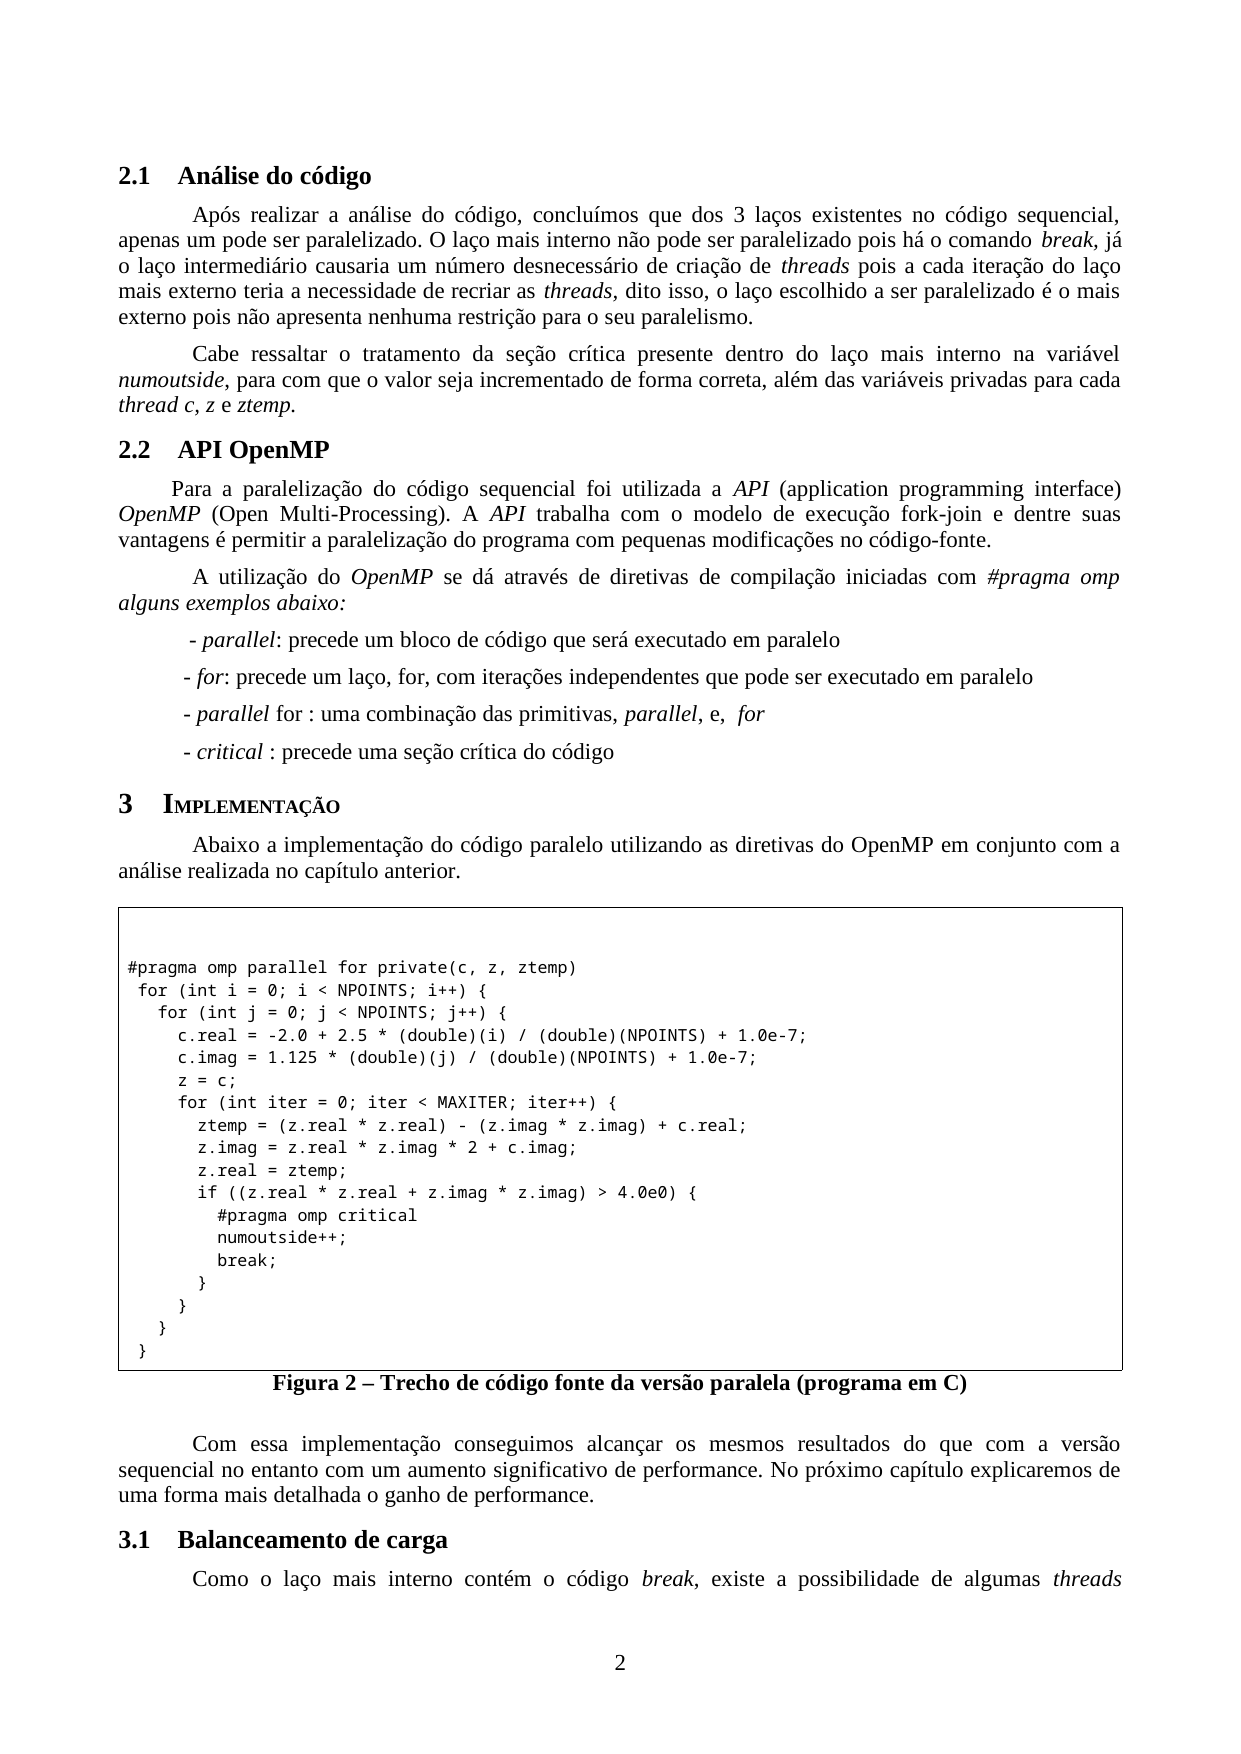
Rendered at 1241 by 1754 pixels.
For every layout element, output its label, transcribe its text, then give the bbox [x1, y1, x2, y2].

text } [119, 1271, 1122, 1294]
text c.imag = 1.125 * (double)(j) / (double)(NPOINTS) + 1.0e-7; [119, 1046, 1122, 1069]
text Cabe ressaltar o tratamento da seção crítica presente dentro do laço mais interno na variável numoutside, para com que o valor seja incrementado de forma correta, além das variáveis privadas para cada thread c, z e ztemp. [118, 341, 1122, 418]
text Após realizar a análise do código, concluímos que dos 3 laços existentes no código sequencial, apenas um pode ser paralelizado. O laço mais interno não pode ser paralelizado pois há o comando break, já o laço intermediário causaria um número desnecessário de criação de threads pois a cada iteração do laço mais externo teria a necessidade de recriar as threads, dito isso, o laço escolhido a ser paralelizado é o mais externo pois não apresenta nenhuma restrição para o seu paralelismo. [118, 202, 1122, 329]
subtitle API OpenMP [118, 435, 1122, 464]
text break; [119, 1249, 1122, 1271]
text - for: precede um laço, for, com iterações independentes que pode ser executado em paralelo [183, 664, 1122, 689]
text if ((z.real * z.real + z.imag * z.imag) > 4.0e0) { [119, 1181, 1122, 1204]
subtitle Balanceamento de carga [118, 1526, 1122, 1554]
text z = c; [119, 1069, 1122, 1091]
text numoutside++; [119, 1226, 1122, 1249]
text Para a paralelização do código sequencial foi utilizada a API (application programming interface) OpenMP (Open Multi-Processing). A API trabalha com o modelo de execução fork-join e dentre suas vantagens é permitir a paralelização do programa com pequenas modificações no código-fonte. [118, 476, 1122, 552]
text } [119, 1294, 1122, 1316]
text #pragma omp parallel for private(c, z, ztemp) [119, 947, 1122, 979]
text for (int iter = 0; iter < MAXITER; iter++) { [119, 1091, 1122, 1114]
subtitle Análise do código [118, 161, 1122, 190]
text - critical : precede uma seção crítica do código [183, 739, 1122, 764]
text - parallel for : uma combinação das primitivas, parallel, e, for [183, 701, 1122, 727]
text for (int i = 0; i < NPOINTS; i++) { [119, 979, 1122, 1001]
list - parallel: precede um bloco de código que será executado em paralelo [183, 627, 1122, 652]
text c.real = -2.0 + 2.5 * (double)(i) / (double)(NPOINTS) + 1.0e-7; [119, 1024, 1122, 1046]
text } [119, 1316, 1122, 1339]
text Como o laço mais interno contém o código break, existe a possibilidade de algumas threads [118, 1566, 1122, 1591]
text #pragma omp critical [119, 1204, 1122, 1226]
text z.imag = z.real * z.imag * 2 + c.imag; [119, 1136, 1122, 1159]
text z.real = ztemp; [119, 1159, 1122, 1181]
text Figura 2 – Trecho de código fonte da versão paralela (programa em C) [118, 1371, 1122, 1396]
text } [119, 1339, 1122, 1370]
text Abaixo a implementação do código paralelo utilizando as diretivas do OpenMP em conjunto com a análise realizada no capítulo anterior. [118, 832, 1122, 883]
text A utilização do OpenMP se dá através de diretivas de compilação iniciadas com #pragma omp alguns exemplos abaixo: [118, 564, 1122, 615]
text Com essa implementação conseguimos alcançar os mesmos resultados do que com a versão sequencial no entanto com um aumento significativo de performance. No próximo capítulo explicaremos de uma forma mais detalhada o ganho de performance. [118, 1431, 1122, 1508]
subtitle Implementação [118, 788, 1122, 820]
text for (int j = 0; j < NPOINTS; j++) { [119, 1001, 1122, 1024]
text ztemp = (z.real * z.real) - (z.imag * z.imag) + c.real; [119, 1114, 1122, 1136]
